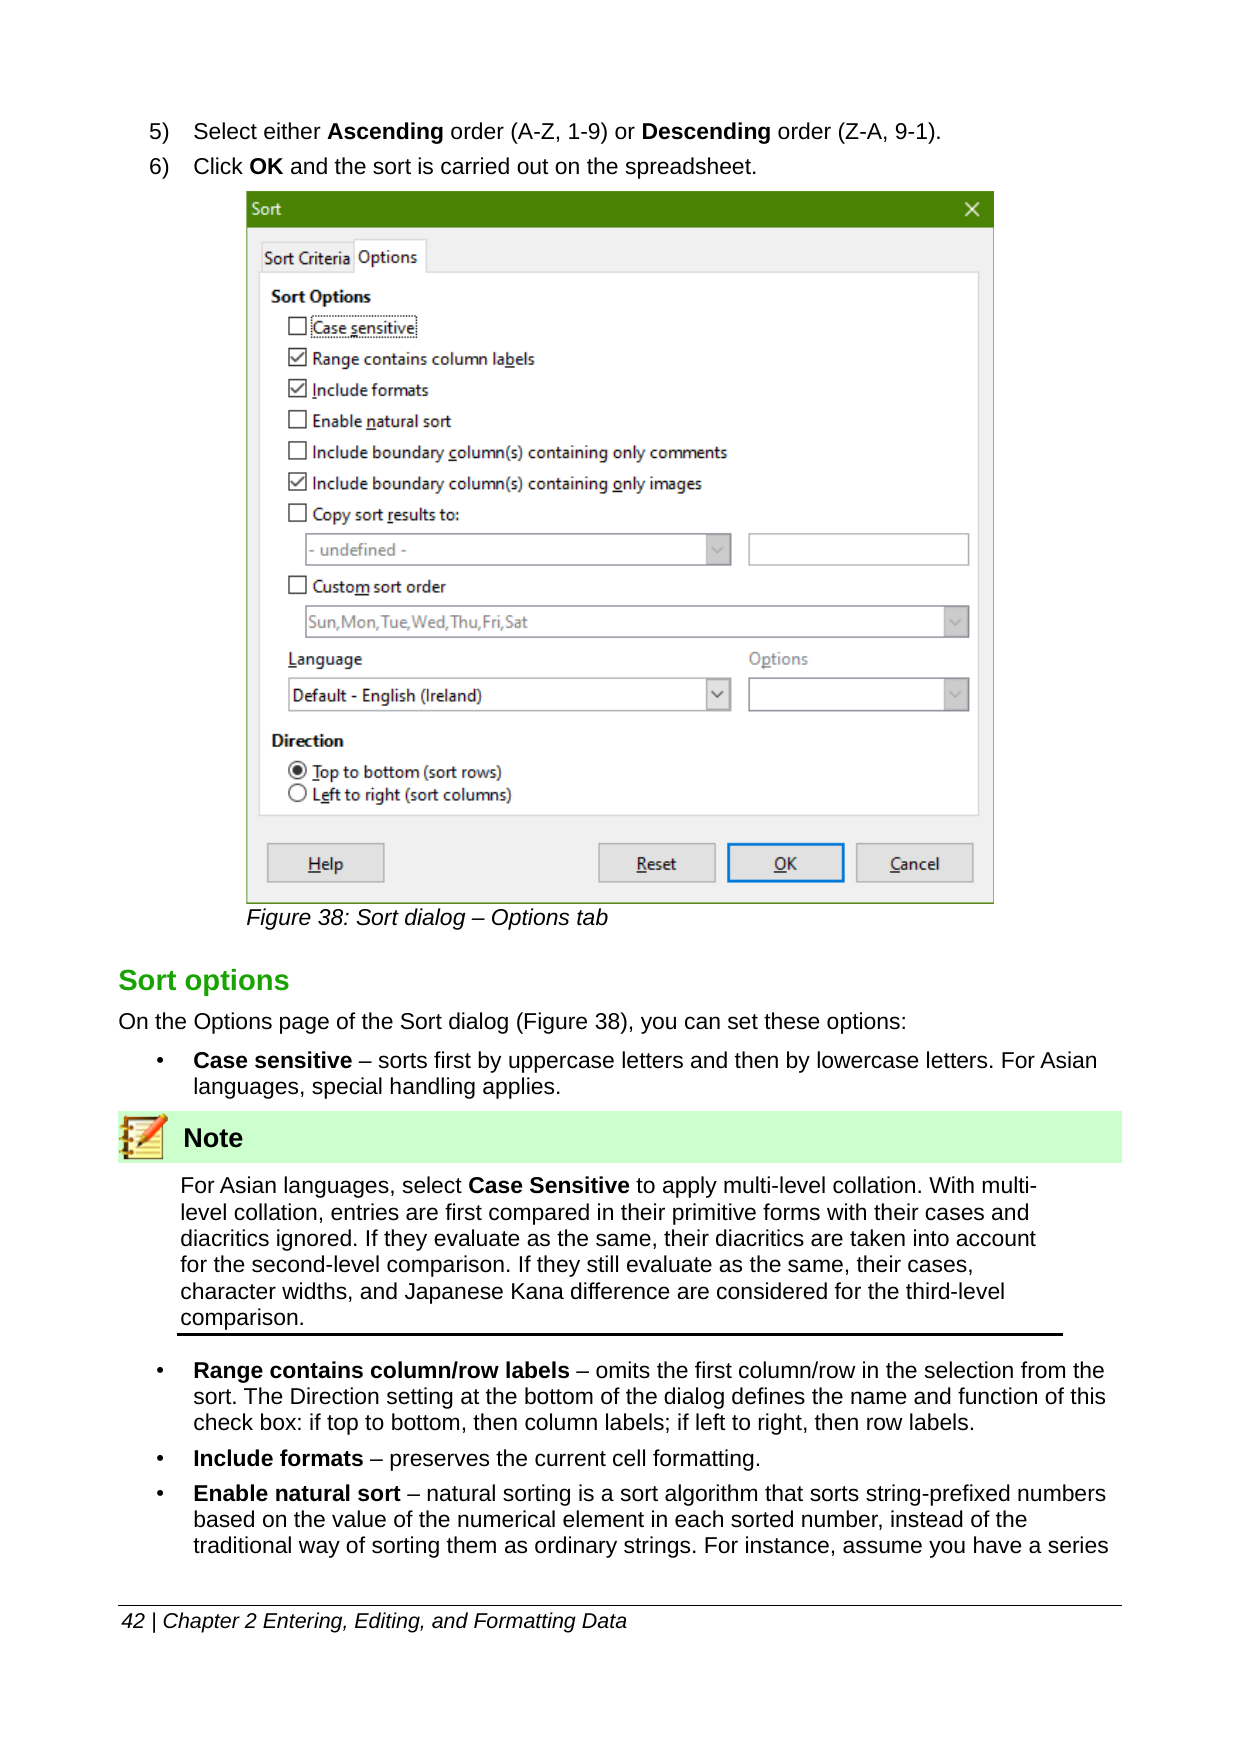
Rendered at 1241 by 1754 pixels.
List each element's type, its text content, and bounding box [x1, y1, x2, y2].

list Case sensitive – sorts first by uppercase letters and then by lowercase letters. For Asian languages, special handling applies. [156, 1047, 1122, 1099]
subtitle Note [118, 1111, 1122, 1163]
list Click OK and the sort is carried out on the spreadsheet. [169, 153, 1122, 180]
subtitle Sort options [118, 963, 1122, 996]
list Enable natural sort – natural sorting is a sort algorithm that sorts string-prefixed numbers based on the value of the numerical element in each sorted number, instead of the traditional way of sorting them as ordinary strings. For instance, assume you have a series [156, 1480, 1122, 1559]
list Include formats – preserves the current cell formatting. [156, 1444, 1122, 1471]
text On the Options page of the Sort dialog (Figure 38), you can set these options: [118, 1008, 1122, 1034]
picture [119, 1112, 170, 1163]
text Figure 38: Sort dialog – Options tab [246, 904, 994, 930]
list Range contains column/row labels – omits the first column/row in the selection from the sort. The Direction setting at the bottom of the dialog defines the name and function of this check box: if top to bottom, then column labels; if left to right, then row labels. [156, 1357, 1122, 1436]
text For Asian languages, select Case Sensitive to apply multi-level collation. With multi-level collation, entries are first compared in their primitive forms with their cases and diacritics ignored. If they evaluate as the same, their diacritics are taken into account for the second-level comparison. If they still evaluate as the same, their cases, character widths, and Japanese Kana difference are considered for the third-level comparison. [177, 1169, 1063, 1333]
picture [246, 191, 994, 904]
list Select either Ascending order (A-Z, 1-9) or Descending order (Z-A, 9-1). [169, 118, 1122, 144]
